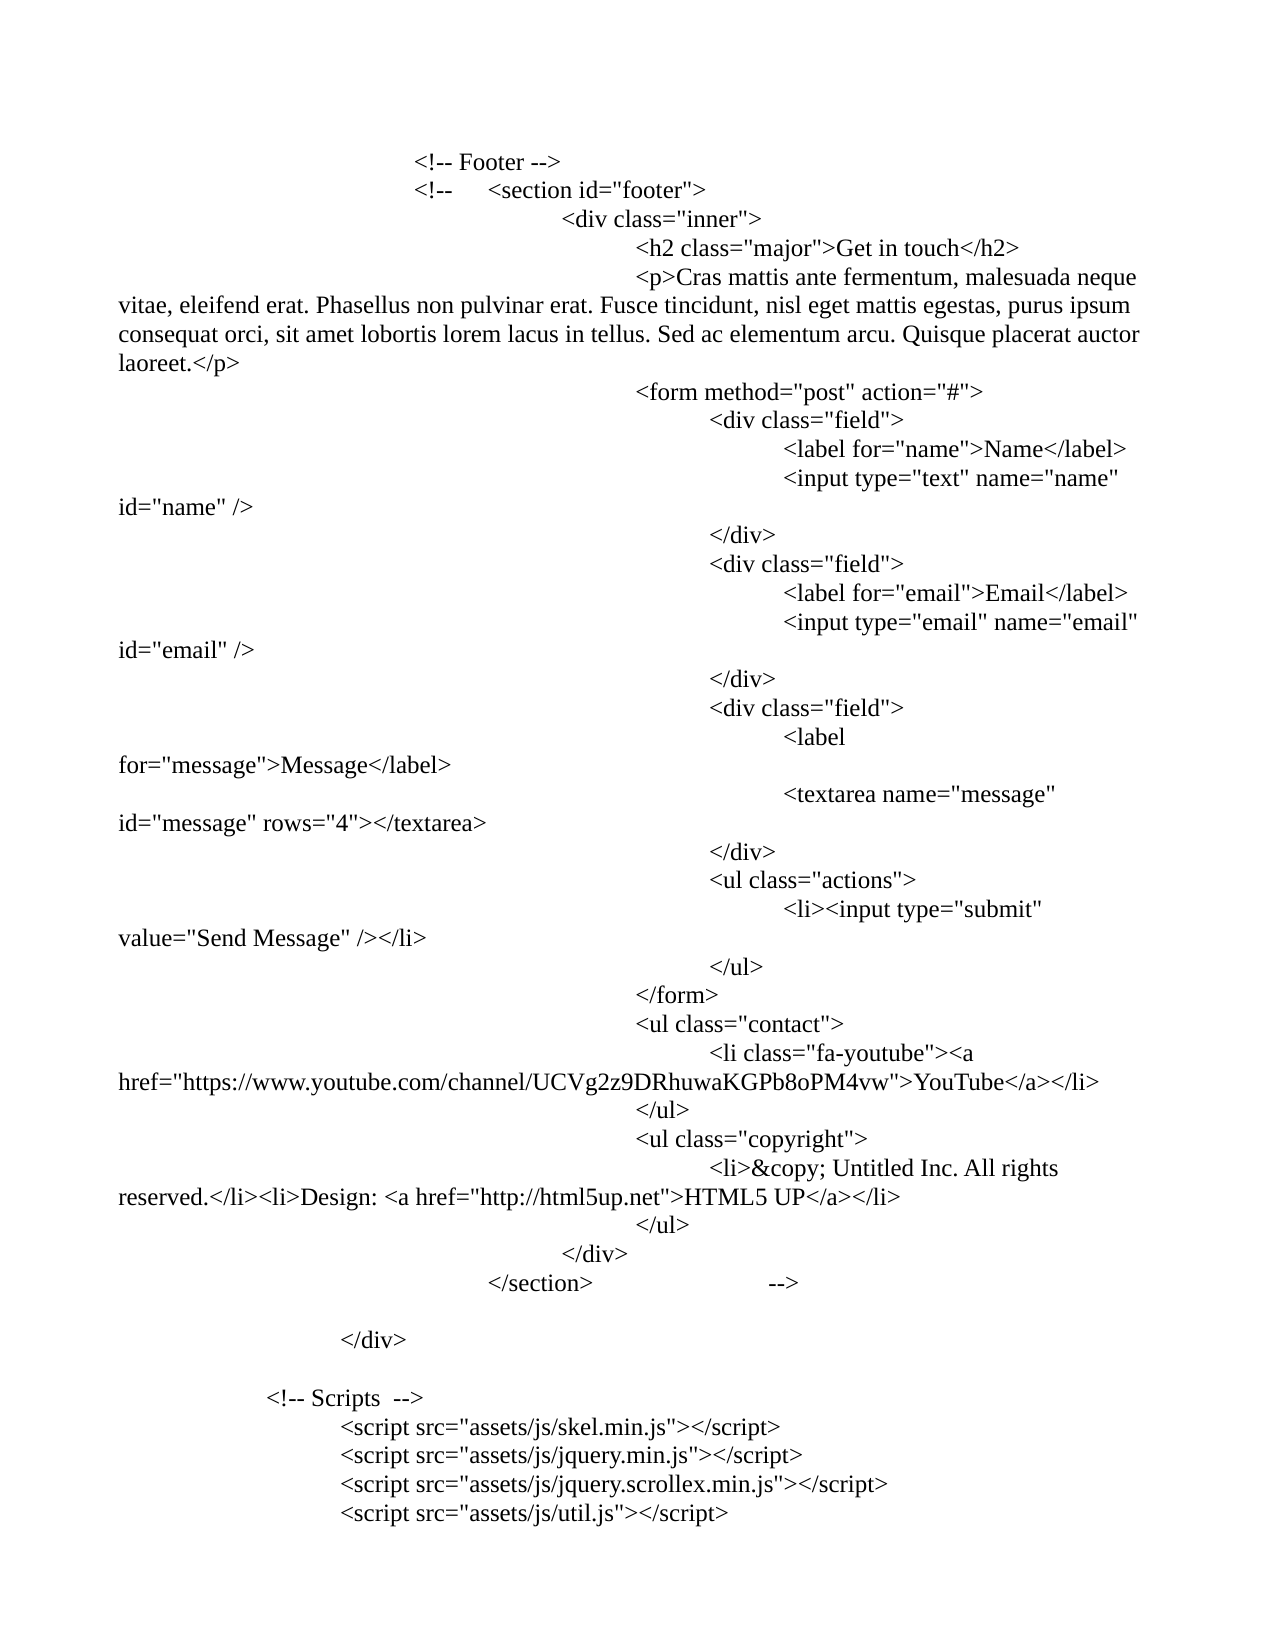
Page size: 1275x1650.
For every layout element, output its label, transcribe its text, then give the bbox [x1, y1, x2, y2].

text <script src="assets/js/jquery.scrollex.min.js"></script> [118, 1469, 1157, 1498]
text <label for="message">Message</label> [118, 722, 1157, 779]
text <script src="assets/js/skel.min.js"></script> [118, 1412, 1157, 1441]
text </ul> [118, 1096, 1157, 1124]
text <input type="text" name="name" id="name" /> [118, 463, 1157, 521]
text </div> [118, 1239, 1157, 1268]
text </ul> [118, 952, 1157, 981]
text <label for="email">Email</label> [118, 578, 1157, 607]
text </div> [118, 521, 1157, 549]
text <!-- Scripts --> [118, 1383, 1157, 1412]
text <div class="inner"> [118, 204, 1157, 233]
text <script src="assets/js/jquery.min.js"></script> [118, 1441, 1157, 1469]
text <p>Cras mattis ante fermentum, malesuada neque vitae, eleifend erat. Phasellus non pulvinar erat. Fusce tincidunt, nisl eget mattis egestas, purus ipsum consequat orci, sit amet lobortis lorem lacus in tellus. Sed ac elementum arcu. Quisque placerat auctor laoreet.</p> [118, 262, 1157, 377]
text <form method="post" action="#"> [118, 377, 1157, 406]
text <li><input type="submit" value="Send Message" /></li> [118, 894, 1157, 952]
text <input type="email" name="email" id="email" /> [118, 607, 1157, 664]
text <div class="field"> [118, 549, 1157, 578]
text <ul class="contact"> [118, 1009, 1157, 1038]
text <div class="field"> [118, 406, 1157, 434]
text <div class="field"> [118, 693, 1157, 722]
text <li>&copy; Untitled Inc. All rights reserved.</li><li>Design: <a href="http://html5up.net">HTML5 UP</a></li> [118, 1153, 1157, 1211]
text <li class="fa-youtube"><a href="https://www.youtube.com/channel/UCVg2z9DRhuwaKGPb8oPM4vw">YouTube</a></li> [118, 1038, 1157, 1096]
text </div> [118, 664, 1157, 693]
text </section> --> [118, 1268, 1157, 1297]
text </form> [118, 981, 1157, 1009]
text <!-- Footer --> [118, 147, 1157, 176]
text <h2 class="major">Get in touch</h2> [118, 233, 1157, 262]
text </div> [118, 1326, 1157, 1354]
text <script src="assets/js/util.js"></script> [118, 1498, 1157, 1527]
text <label for="name">Name</label> [118, 434, 1157, 463]
text </div> [118, 837, 1157, 866]
text </ul> [118, 1211, 1157, 1239]
text <textarea name="message" id="message" rows="4"></textarea> [118, 779, 1157, 837]
text <ul class="copyright"> [118, 1124, 1157, 1153]
text <!-- <section id="footer"> [118, 176, 1157, 204]
text <ul class="actions"> [118, 866, 1157, 894]
